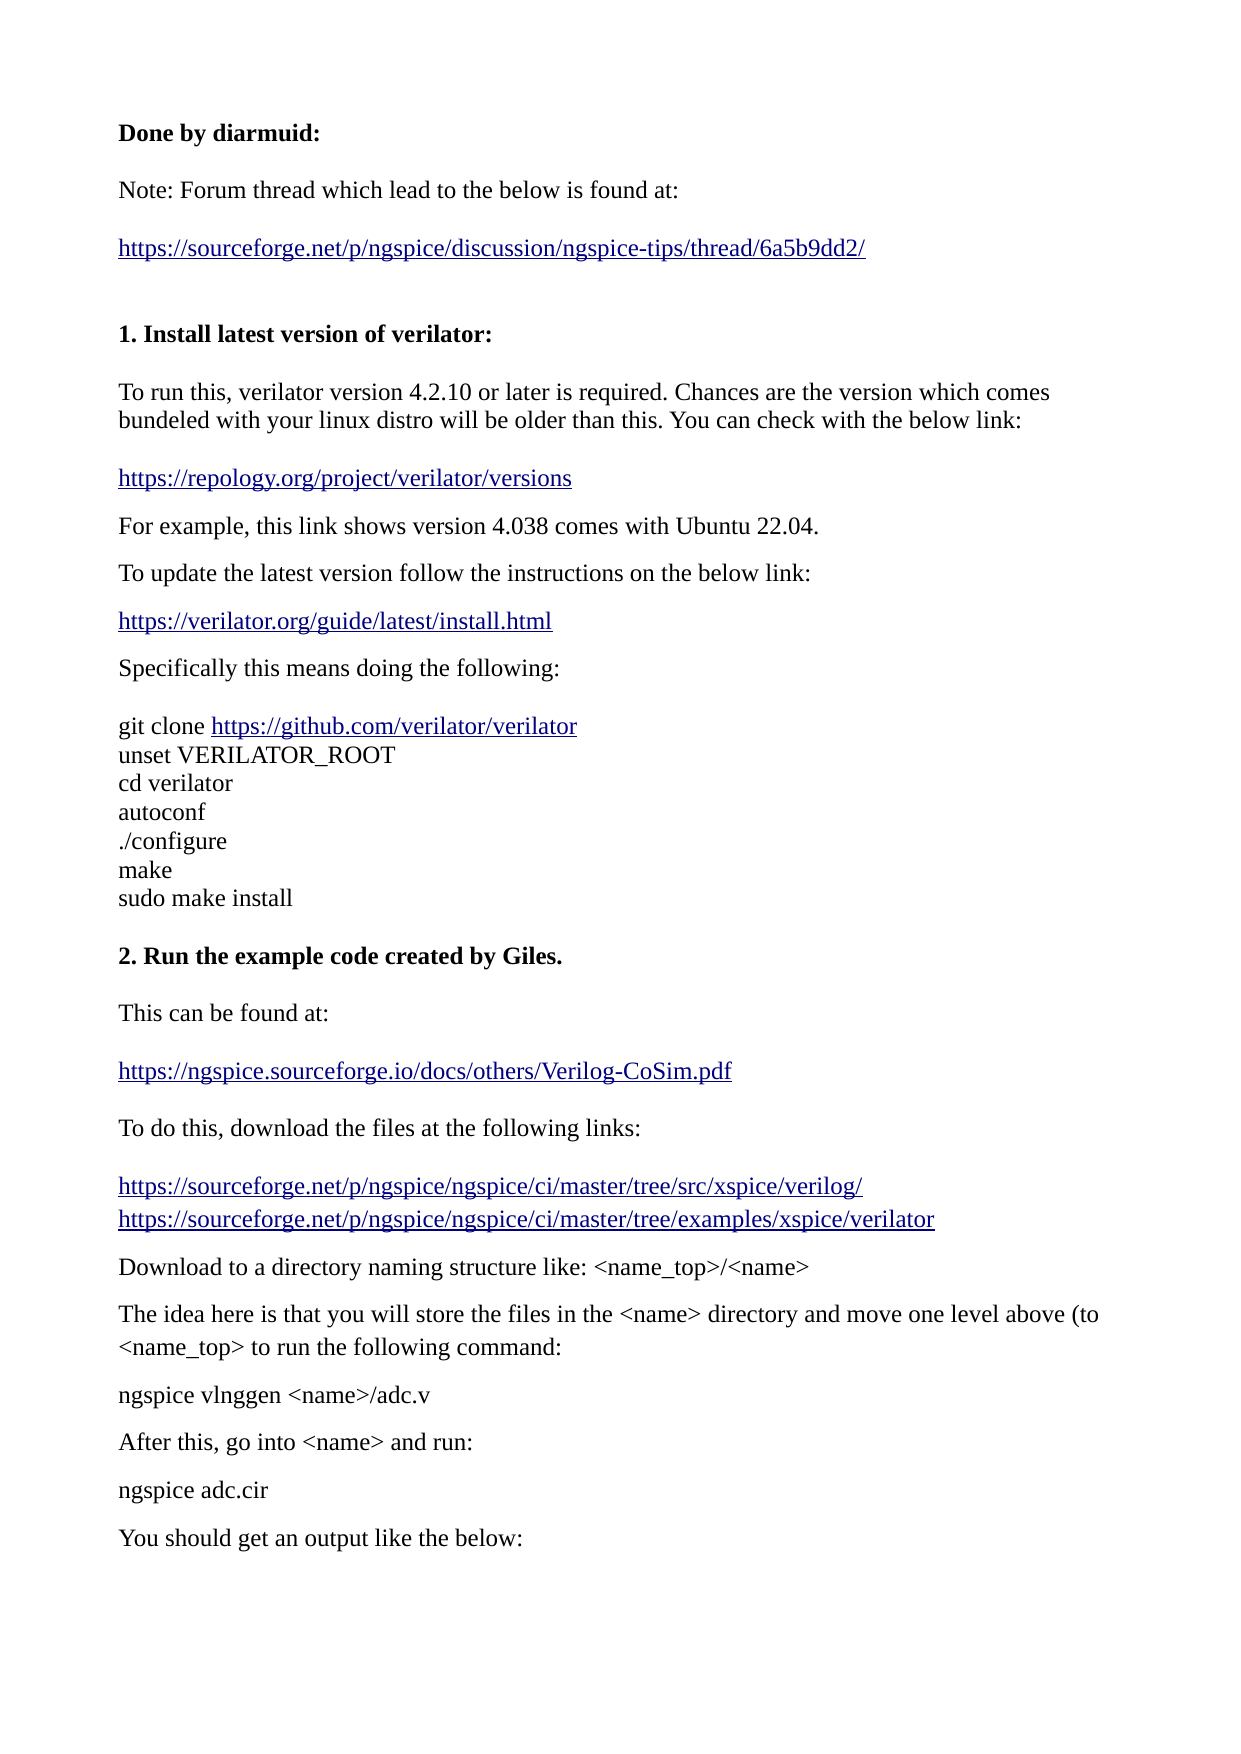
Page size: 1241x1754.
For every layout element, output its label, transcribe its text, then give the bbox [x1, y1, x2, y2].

text 1. Install latest version of verilator: [118, 319, 1122, 348]
text git clone https://github.com/verilator/verilator unset VERILATOR_ROOT cd verilator autoconf ./configure make sudo make install [118, 711, 1122, 912]
text To update the latest version follow the instructions on the below link: [118, 558, 1122, 587]
text https://ngspice.sourceforge.io/docs/others/Verilog-CoSim.pdf [118, 1056, 1122, 1085]
text ngspice vlnggen <name>/adc.v [118, 1380, 1122, 1409]
text To do this, download the files at the following links: [118, 1113, 1122, 1142]
text 2. Run the example code created by Giles. [118, 941, 1122, 970]
text Download to a directory naming structure like: <name_top>/<name> [118, 1252, 1122, 1280]
text https://repology.org/project/verilator/versions [118, 463, 1122, 492]
text https://sourceforge.net/p/ngspice/ngspice/ci/master/tree/src/xspice/verilog/ https://sourceforge.net/p/ngspice/ngspice/ci/master/tree/examples/xspice/verilator [118, 1171, 1122, 1233]
text For example, this link shows version 4.038 comes with Ubuntu 22.04. [118, 511, 1122, 539]
text https://verilator.org/guide/latest/install.html [118, 606, 1122, 635]
text Note: Forum thread which lead to the below is found at: [118, 176, 1122, 204]
text Specifically this means doing the following: [118, 653, 1122, 682]
text https://sourceforge.net/p/ngspice/discussion/ngspice-tips/thread/6a5b9dd2/ [118, 233, 1122, 262]
text After this, go into <name> and run: [118, 1427, 1122, 1456]
text ngspice adc.cir [118, 1475, 1122, 1504]
text This can be found at: [118, 998, 1122, 1027]
text The idea here is that you will store the files in the <name> directory and move one level above (to <name_top> to run the following command: [118, 1299, 1122, 1361]
text You should get an output like the below: [118, 1523, 1122, 1551]
text Done by diarmuid: [118, 118, 1122, 147]
text To run this, verilator version 4.2.10 or later is required. Chances are the version which comes bundeled with your linux distro will be older than this. You can check with the below link: [118, 377, 1122, 434]
